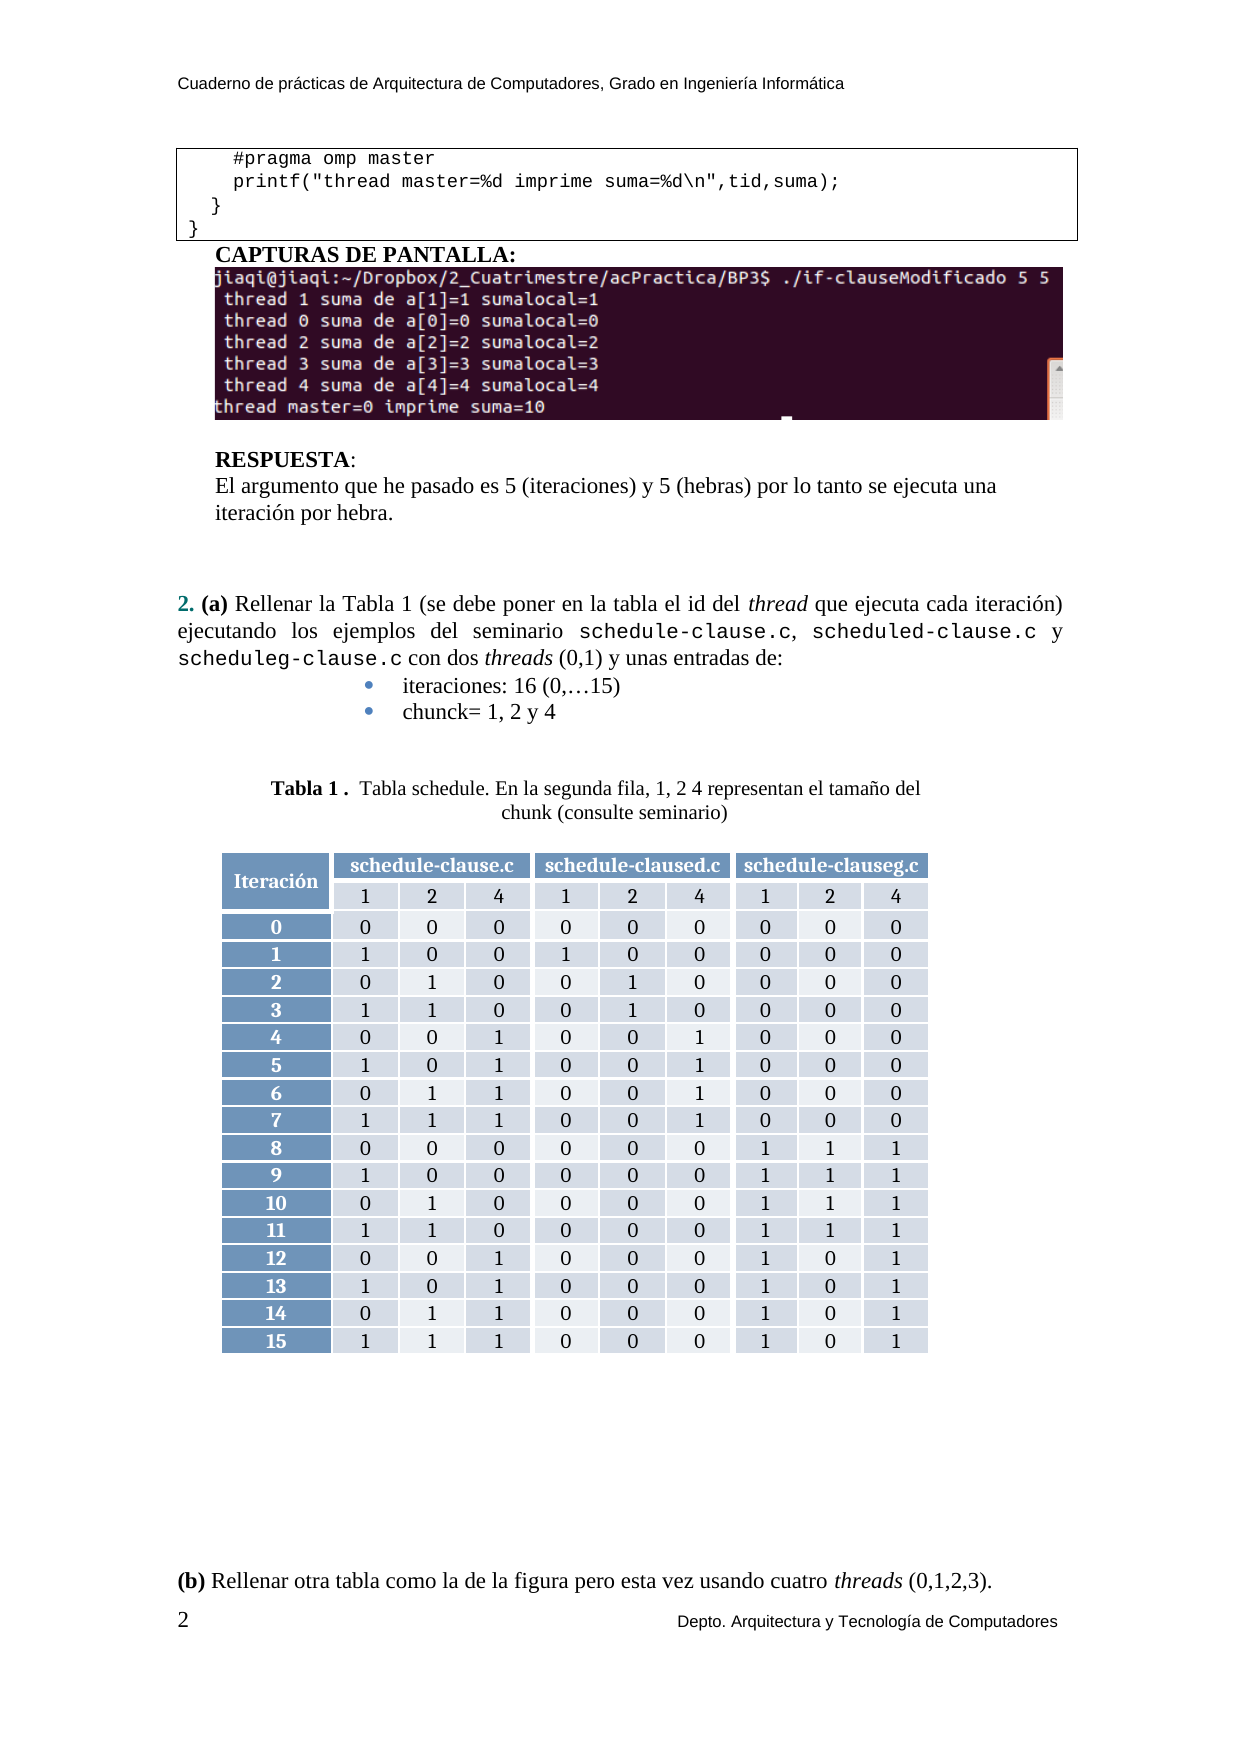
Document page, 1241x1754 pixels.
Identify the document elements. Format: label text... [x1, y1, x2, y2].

table_cell 1 [535, 883, 598, 909]
table_cell 0 [667, 1245, 730, 1271]
table_cell 0 [600, 1052, 665, 1077]
table_cell 0 [600, 1024, 665, 1050]
table_cell 0 [736, 942, 797, 967]
table_cell [177, 824, 939, 850]
table_cell 1 [222, 942, 331, 967]
table_cell 0 [799, 1080, 861, 1105]
table_cell 0 [333, 911, 398, 939]
table_cell 1 [400, 1218, 464, 1243]
table_cell 1 [466, 1328, 530, 1353]
table_cell 0 [600, 1080, 665, 1105]
text RESPUESTA: [215, 446, 1063, 472]
table_cell 1 [799, 1190, 861, 1216]
table_cell 0 [736, 1107, 797, 1133]
table_cell 0 [535, 1052, 598, 1077]
table_cell 0 [667, 942, 730, 967]
table_cell 1 [864, 1218, 928, 1243]
table_cell 2 [400, 883, 464, 909]
table_cell 1 [333, 997, 398, 1022]
table_cell 0 [799, 1052, 861, 1077]
table_cell 0 [667, 1273, 730, 1298]
table_cell 1 [466, 1300, 530, 1326]
table_cell 4 [864, 883, 928, 909]
table_cell 0 [535, 1135, 598, 1160]
table_cell 0 [466, 942, 530, 967]
table_cell 1 [400, 1080, 464, 1105]
table_cell 0 [466, 1163, 530, 1188]
table_cell 0 [535, 1107, 598, 1133]
table_cell 0 [799, 1107, 861, 1133]
table_cell 0 [736, 1024, 797, 1050]
table_cell 0 [333, 1190, 398, 1216]
table_cell 0 [667, 997, 730, 1022]
table_cell 1 [667, 1024, 730, 1050]
table_cell 0 [667, 969, 730, 995]
table_cell 11 [222, 1218, 331, 1243]
table_cell 0 [535, 1300, 598, 1326]
table_cell 0 [799, 969, 861, 995]
table_cell 0 [864, 911, 928, 939]
table_cell 6 [222, 1080, 331, 1105]
table_cell 0 [600, 1107, 665, 1133]
table_cell 1 [466, 1107, 530, 1133]
table_cell 4 [222, 1024, 331, 1050]
table_cell 2 [600, 883, 665, 909]
table_cell 0 [667, 1135, 730, 1160]
table_cell 0 [799, 1328, 861, 1353]
table_cell 9 [222, 1163, 331, 1188]
table_cell 1 [400, 1107, 464, 1133]
table_cell 2 [799, 883, 861, 909]
table_cell 0 [535, 1163, 598, 1188]
table_cell 1 [864, 1163, 928, 1188]
table_cell 0 [466, 1135, 530, 1160]
table_cell 0 [400, 942, 464, 967]
table_cell 1 [736, 1300, 797, 1326]
table_cell 1 [799, 1218, 861, 1243]
table_cell 0 [333, 1080, 398, 1105]
table_cell 0 [535, 969, 598, 995]
table_cell 1 [535, 942, 598, 967]
table_cell 8 [222, 1135, 331, 1160]
table_cell 0 [535, 1190, 598, 1216]
table_cell 1 [400, 969, 464, 995]
table_cell 1 [864, 1135, 928, 1160]
table_cell 0 [466, 997, 530, 1022]
table_cell 0 [864, 1080, 928, 1105]
table_cell 0 [466, 969, 530, 995]
table_cell 1 [736, 1273, 797, 1298]
table_cell 0 [667, 1163, 730, 1188]
table_header #pragma omp master printf("thread master=%d imprime suma=%d\n",tid,suma); } } [177, 149, 1077, 240]
table_cell 1 [736, 1190, 797, 1216]
table_cell 1 [799, 1135, 861, 1160]
list chunck= 1, 2 y 4 [365, 698, 1063, 724]
table_cell 0 [864, 1107, 928, 1133]
table_cell 0 [600, 1245, 665, 1271]
table_cell 0 [400, 1052, 464, 1077]
table_cell 0 [400, 1024, 464, 1050]
table_cell 0 [864, 969, 928, 995]
table_cell 0 [799, 1024, 861, 1050]
table_header Iteración [222, 853, 329, 909]
table_cell 1 [333, 1163, 398, 1188]
table_cell 0 [799, 942, 861, 967]
table_cell 1 [400, 997, 464, 1022]
table_cell 0 [333, 1245, 398, 1271]
table_cell 0 [799, 1300, 861, 1326]
table_cell 1 [466, 1052, 530, 1077]
table_cell 1 [600, 997, 665, 1022]
table_cell 0 [333, 969, 398, 995]
table_cell 0 [535, 1328, 598, 1353]
table_cell 0 [535, 911, 598, 939]
table_cell 0 [400, 911, 464, 939]
table_cell 0 [736, 997, 797, 1022]
table_cell 1 [799, 1163, 861, 1188]
table_cell 12 [222, 1245, 331, 1271]
text El argumento que he pasado es 5 (iteraciones) y 5 (hebras) por lo tanto se ejecuta una iteración por hebra. [215, 472, 1063, 525]
table_cell 1 [333, 1328, 398, 1353]
table_cell 0 [736, 1080, 797, 1105]
table_cell 1 [466, 1024, 530, 1050]
table_cell 0 [600, 911, 665, 939]
table_cell 0 [400, 1135, 464, 1160]
table_cell 0 [864, 1024, 928, 1050]
list iteraciones: 16 (0,…15) [365, 672, 1063, 698]
table_cell 1 [864, 1300, 928, 1326]
table_cell 10 [222, 1190, 331, 1216]
table_cell 2 [222, 969, 331, 995]
table_cell 0 [667, 1328, 730, 1353]
table_cell 0 [799, 1245, 861, 1271]
table_cell 0 [667, 911, 730, 939]
table_cell 0 [799, 911, 861, 939]
table_cell 0 [466, 911, 530, 939]
table_cell 0 [864, 997, 928, 1022]
table_cell 1 [466, 1273, 530, 1298]
table_cell 0 [535, 1024, 598, 1050]
table_header schedule-clause.c [334, 853, 530, 878]
table_cell 0 [400, 1245, 464, 1271]
table_cell 1 [736, 1245, 797, 1271]
table_cell 1 [334, 883, 398, 909]
table_cell 1 [466, 1245, 530, 1271]
table_cell 0 [535, 997, 598, 1022]
table_cell 0 [600, 1300, 665, 1326]
table_cell 0 [864, 1052, 928, 1077]
table_cell 0 [736, 911, 797, 939]
table_cell 1 [864, 1273, 928, 1298]
table_cell 1 [736, 1135, 797, 1160]
table_cell 1 [333, 942, 398, 967]
table_cell 0 [600, 1273, 665, 1298]
table_cell 0 [600, 1163, 665, 1188]
table_cell 0 [535, 1245, 598, 1271]
table_cell 1 [736, 883, 797, 909]
table_cell 0 [535, 1218, 598, 1243]
table_cell 0 [600, 1190, 665, 1216]
table_cell 0 [600, 1328, 665, 1353]
table_cell 0 [864, 942, 928, 967]
table_cell 1 [667, 1052, 730, 1077]
table_cell 1 [667, 1080, 730, 1105]
list 2. (a) Rellenar la Tabla 1 (se debe poner en la tabla el id del thread que ejecuta cada iteración) ejecutando los ejemplos del seminario schedule-clause.c, scheduled-clause.c y scheduleg-clause.c con dos threads (0,1) y unas entradas de: [177, 590, 1063, 672]
table_cell 0 [222, 914, 331, 939]
table_cell 1 [333, 1052, 398, 1077]
table_cell 1 [736, 1218, 797, 1243]
table_cell 1 [667, 1107, 730, 1133]
table_cell 0 [667, 1300, 730, 1326]
table_cell 1 [400, 1328, 464, 1353]
table_cell 1 [400, 1300, 464, 1326]
table_cell 1 [736, 1328, 797, 1353]
table_cell 0 [535, 1080, 598, 1105]
table_cell 0 [466, 1218, 530, 1243]
table_cell 1 [864, 1328, 928, 1353]
table_cell 0 [466, 1190, 530, 1216]
table_cell 0 [333, 1135, 398, 1160]
table_cell 0 [799, 997, 861, 1022]
table_cell 0 [400, 1163, 464, 1188]
table_cell 7 [222, 1107, 331, 1133]
table_cell 1 [333, 1273, 398, 1298]
text CAPTURAS DE PANTALLA: [215, 241, 1063, 267]
table_cell 1 [864, 1190, 928, 1216]
table_cell 3 [222, 997, 331, 1022]
table_cell 0 [600, 942, 665, 967]
table_cell 0 [600, 1135, 665, 1160]
table_cell 1 [466, 1080, 530, 1105]
table_cell 5 [222, 1052, 331, 1077]
text (b) Rellenar otra tabla como la de la figura pero esta vez usando cuatro threads (0,1,2,3). [177, 1567, 1063, 1593]
picture [214, 267, 1063, 420]
table_cell 0 [600, 1218, 665, 1243]
table_cell 15 [222, 1328, 331, 1353]
table_cell 14 [222, 1300, 331, 1326]
table_cell 13 [222, 1273, 331, 1298]
table_cell 1 [333, 1107, 398, 1133]
table_cell 0 [736, 1052, 797, 1077]
table_cell 4 [466, 883, 530, 909]
table_cell 0 [799, 1273, 861, 1298]
table_cell 1 [600, 969, 665, 995]
table_cell 0 [400, 1273, 464, 1298]
table_cell 0 [535, 1273, 598, 1298]
table_cell 0 [736, 969, 797, 995]
table_header schedule-claused.c [535, 853, 730, 878]
table_cell 1 [864, 1245, 928, 1271]
table_header Tabla schedule. En la segunda fila, 1, 2 4 representan el tamaño del chunk (consulte seminario) [177, 751, 939, 824]
table_cell 0 [333, 1300, 398, 1326]
table_cell 4 [667, 883, 730, 909]
table_cell 0 [333, 1024, 398, 1050]
table_cell 1 [400, 1190, 464, 1216]
table_cell 0 [667, 1190, 730, 1216]
table_cell 1 [333, 1218, 398, 1243]
table_cell 1 [736, 1163, 797, 1188]
table_cell 0 [667, 1218, 730, 1243]
table_header schedule-clauseg.c [736, 853, 928, 878]
